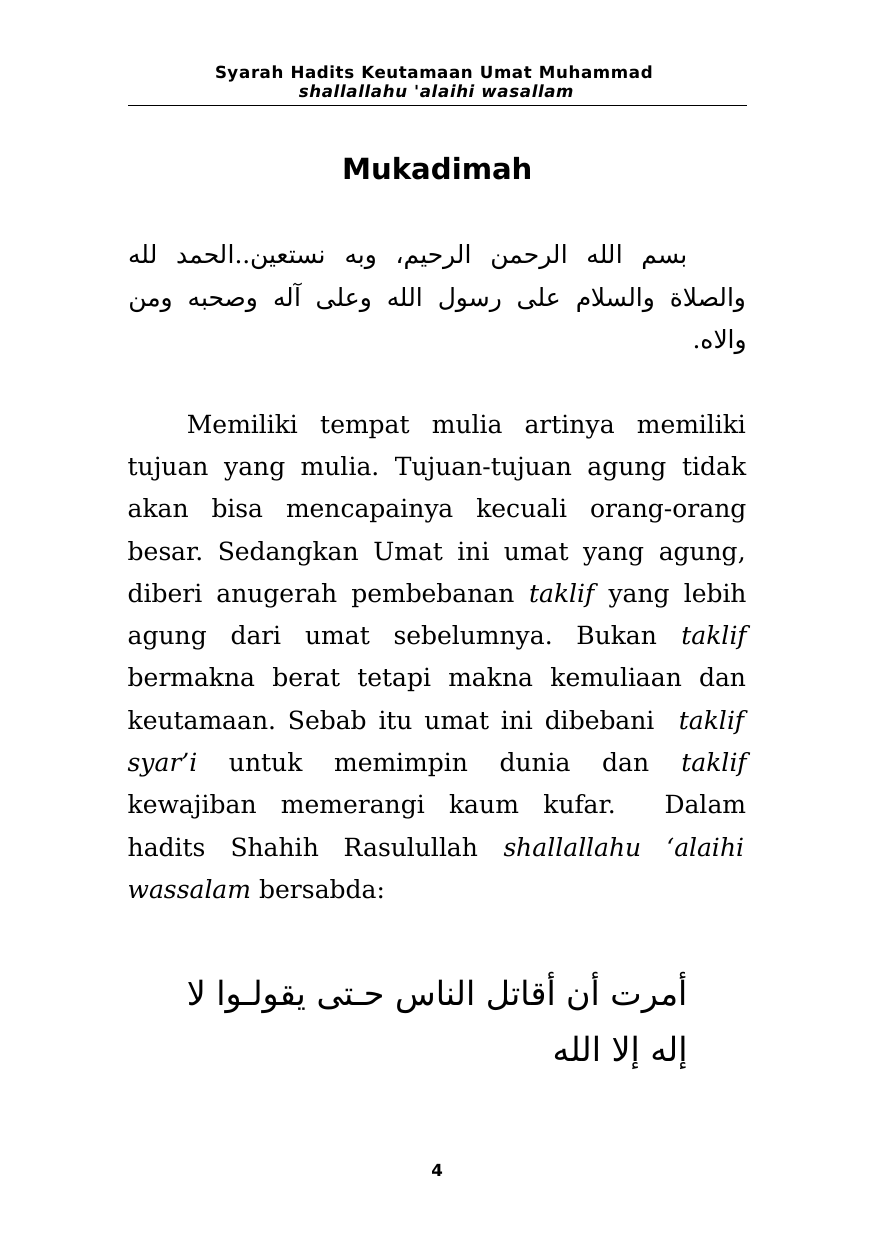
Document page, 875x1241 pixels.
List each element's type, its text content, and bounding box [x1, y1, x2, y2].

subtitle Mukadimah [127, 155, 747, 186]
text Memiliki tempat mulia artinya memiliki tujuan yang mulia. Tujuan-tujuan agung tidak akan bisa mencapainya kecuali orang-orang besar. Sedangkan Umat ini umat yang agung, diberi anugerah pembebanan taklif yang lebih agung dari umat sebelumnya. Bukan taklif bermakna berat tetapi makna kemuliaan dan keutamaan. Sebab itu umat ini dibebani taklif syar’i untuk memimpin dunia dan taklif kewajiban memerangi kaum kufar. Dalam hadits Shahih Rasulullah shallallahu ‘alaihi wassalam bersabda: [127, 410, 747, 904]
text بسم الله الرحمن الرحيم، وبه نستعين..الحمد لله والصلاة والسلام على رسول الله وعلى آله وصحبه ومن والاه. [127, 241, 747, 354]
text أمرت أن أقاتل الناس حتى يقولوا لا إله إلا الله [187, 975, 687, 1070]
